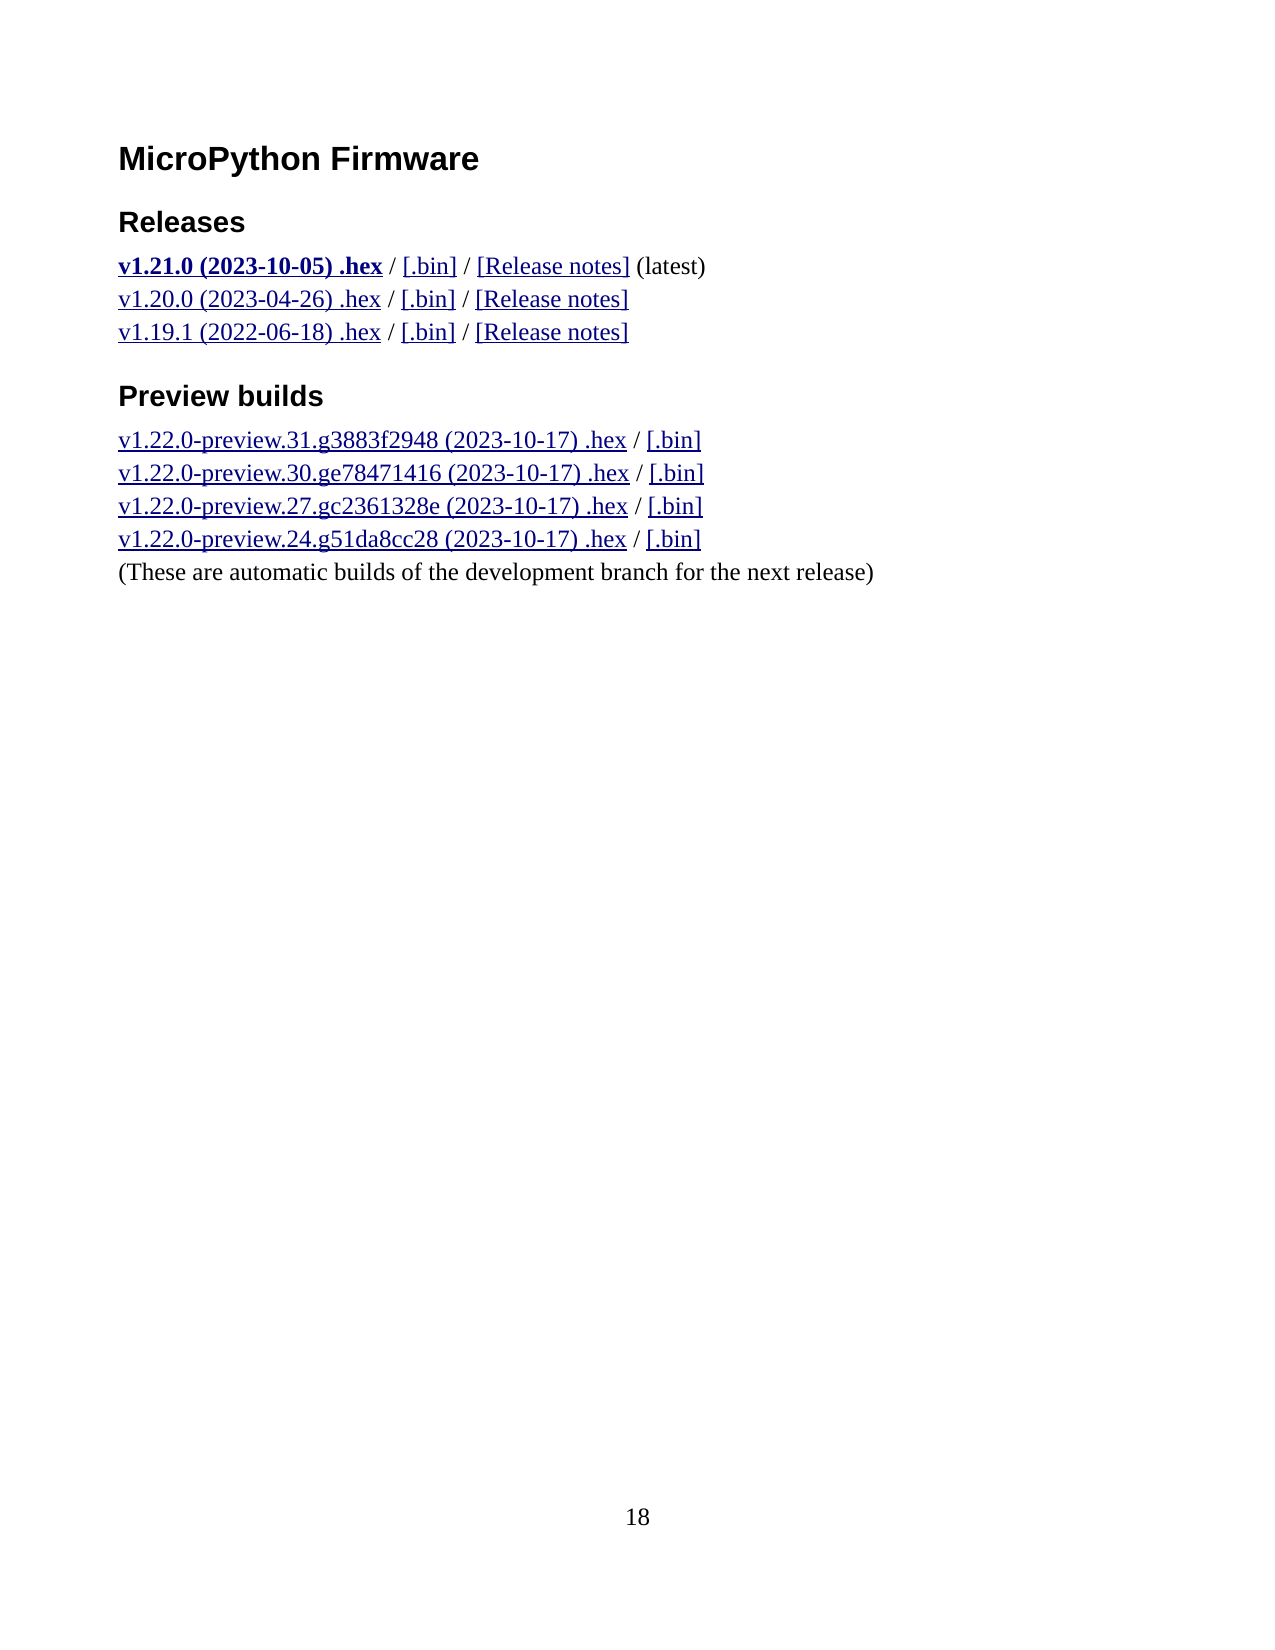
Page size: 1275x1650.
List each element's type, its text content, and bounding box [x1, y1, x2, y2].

subtitle Releases [118, 205, 1157, 238]
subtitle MicroPython Firmware [118, 139, 1157, 178]
text v1.22.0-preview.24.g51da8cc28 (2023-10-17) .hex / [.bin] [118, 524, 1157, 553]
text v1.21.0 (2023-10-05) .hex / [.bin] / [Release notes] (latest) [118, 251, 1157, 280]
subtitle Preview builds [118, 379, 1157, 413]
text v1.20.0 (2023-04-26) .hex / [.bin] / [Release notes] [118, 284, 1157, 313]
text v1.19.1 (2022-06-18) .hex / [.bin] / [Release notes] [118, 317, 1157, 346]
text v1.22.0-preview.31.g3883f2948 (2023-10-17) .hex / [.bin] [118, 425, 1157, 454]
text v1.22.0-preview.27.gc2361328e (2023-10-17) .hex / [.bin] [118, 491, 1157, 520]
text v1.22.0-preview.30.ge78471416 (2023-10-17) .hex / [.bin] [118, 458, 1157, 487]
text (These are automatic builds of the development branch for the next release) [118, 557, 1157, 586]
